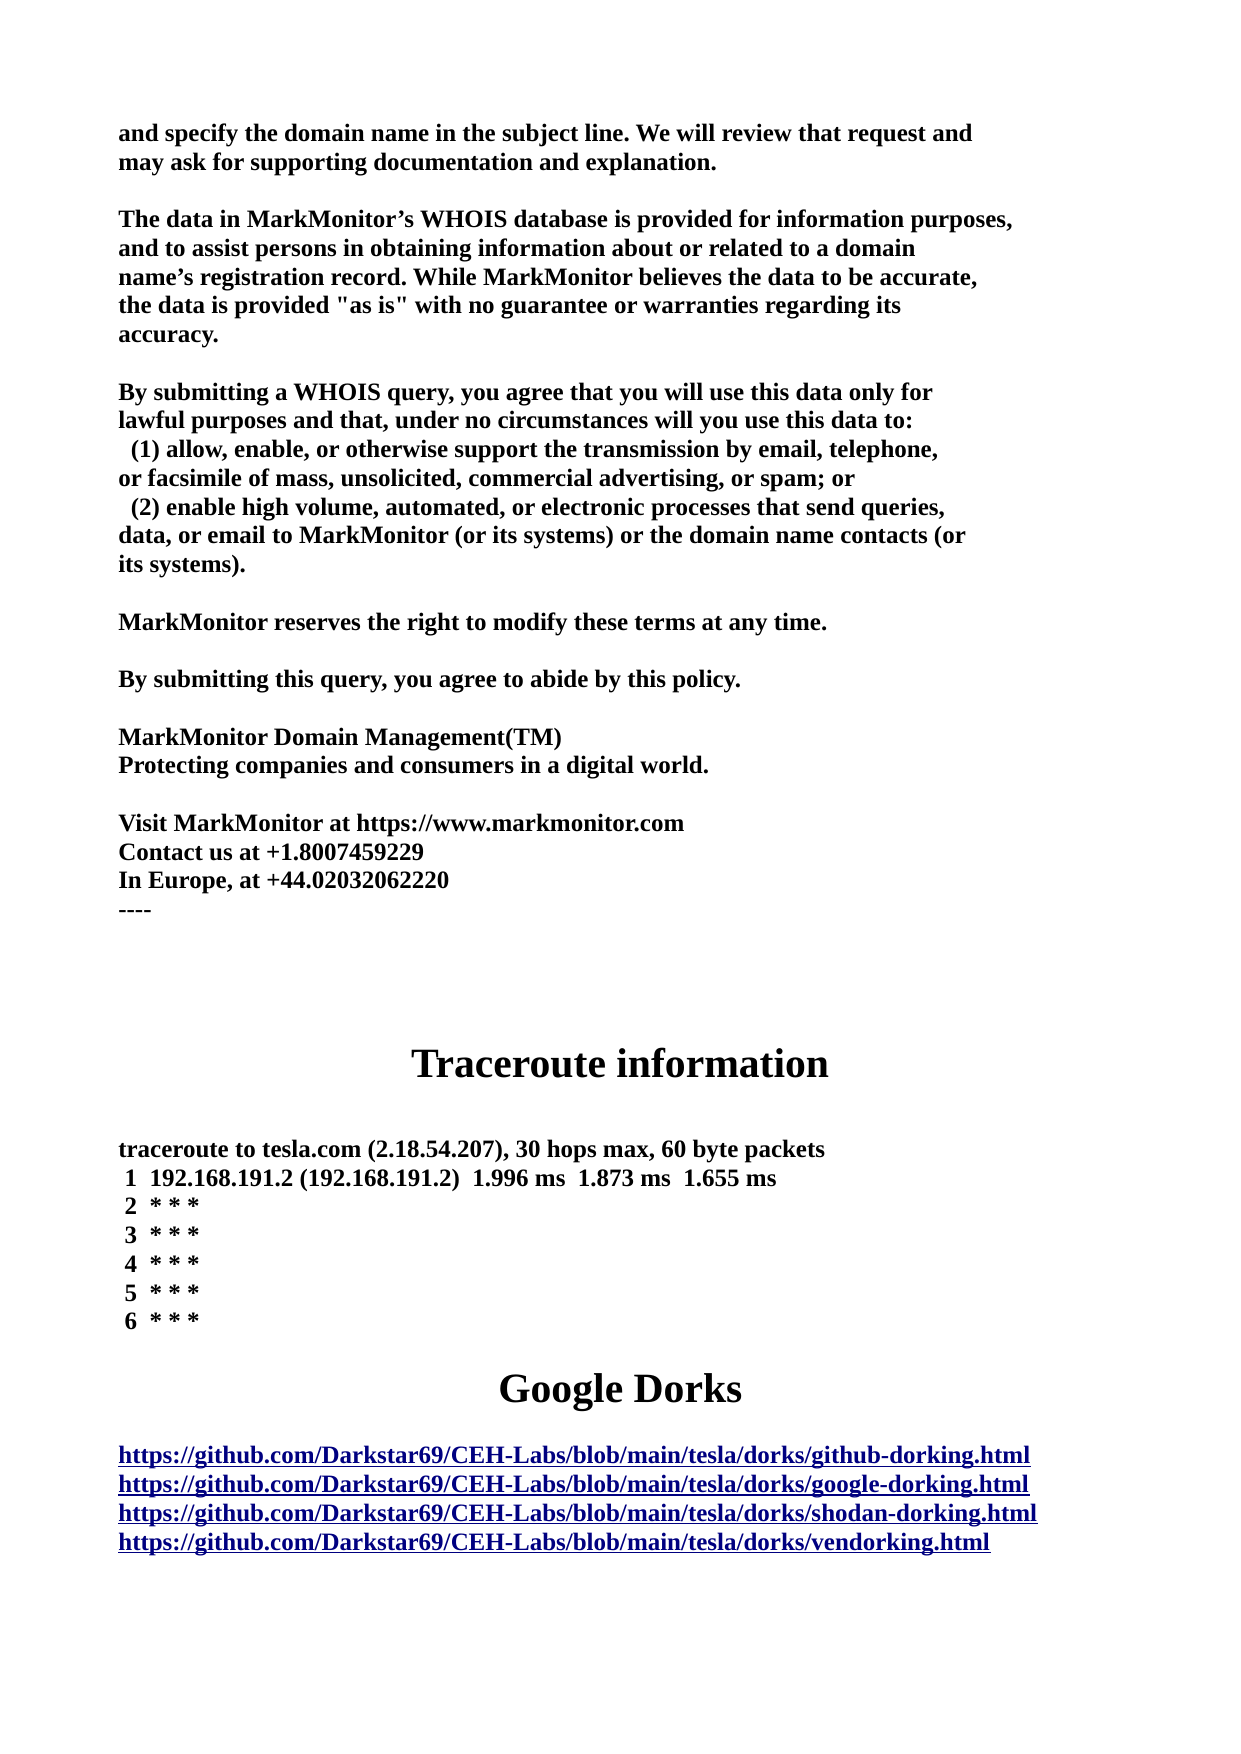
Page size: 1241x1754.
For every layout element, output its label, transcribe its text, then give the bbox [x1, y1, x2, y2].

text 5 * * * [118, 1278, 1122, 1306]
text may ask for supporting documentation and explanation. [118, 147, 1122, 176]
text Protecting companies and consumers in a digital world. [118, 751, 1122, 779]
text MarkMonitor reserves the right to modify these terms at any time. [118, 607, 1122, 636]
text accuracy. [118, 319, 1122, 348]
text ---- [118, 894, 1122, 923]
text https://github.com/Darkstar69/CEH-Labs/blob/main/tesla/dorks/shodan-dorking.html [118, 1498, 1122, 1527]
text 1 192.168.191.2 (192.168.191.2) 1.996 ms 1.873 ms 1.655 ms [118, 1163, 1122, 1191]
text By submitting this query, you agree to abide by this policy. [118, 664, 1122, 693]
text lawful purposes and that, under no circumstances will you use this data to: [118, 406, 1122, 434]
text In Europe, at +44.02032062220 [118, 866, 1122, 894]
text https://github.com/Darkstar69/CEH-Labs/blob/main/tesla/dorks/github-dorking.html [118, 1441, 1122, 1469]
text Visit MarkMonitor at https://www.markmonitor.com [118, 808, 1122, 837]
text name’s registration record. While MarkMonitor believes the data to be accurate, [118, 262, 1122, 291]
text or facsimile of mass, unsolicited, commercial advertising, or spam; or [118, 463, 1122, 492]
text data, or email to MarkMonitor (or its systems) or the domain name contacts (or [118, 521, 1122, 549]
text 2 * * * [118, 1191, 1122, 1220]
text Traceroute information [118, 1038, 1122, 1086]
text By submitting a WHOIS query, you agree that you will use this data only for [118, 377, 1122, 406]
text MarkMonitor Domain Management(TM) [118, 722, 1122, 751]
text (2) enable high volume, automated, or electronic processes that send queries, [118, 492, 1122, 521]
text Contact us at +1.8007459229 [118, 837, 1122, 866]
text and to assist persons in obtaining information about or related to a domain [118, 233, 1122, 262]
text https://github.com/Darkstar69/CEH-Labs/blob/main/tesla/dorks/google-dorking.html [118, 1469, 1122, 1498]
text traceroute to tesla.com (2.18.54.207), 30 hops max, 60 byte packets [118, 1134, 1122, 1163]
text (1) allow, enable, or otherwise support the transmission by email, telephone, [118, 434, 1122, 463]
text its systems). [118, 549, 1122, 578]
text 6 * * * [118, 1306, 1122, 1335]
text 3 * * * [118, 1220, 1122, 1249]
text Google Dorks [118, 1364, 1122, 1412]
text https://github.com/Darkstar69/CEH-Labs/blob/main/tesla/dorks/vendorking.html [118, 1527, 1122, 1556]
text and specify the domain name in the subject line. We will review that request and [118, 118, 1122, 147]
text the data is provided "as is" with no guarantee or warranties regarding its [118, 291, 1122, 319]
text 4 * * * [118, 1249, 1122, 1278]
text The data in MarkMonitor’s WHOIS database is provided for information purposes, [118, 204, 1122, 233]
